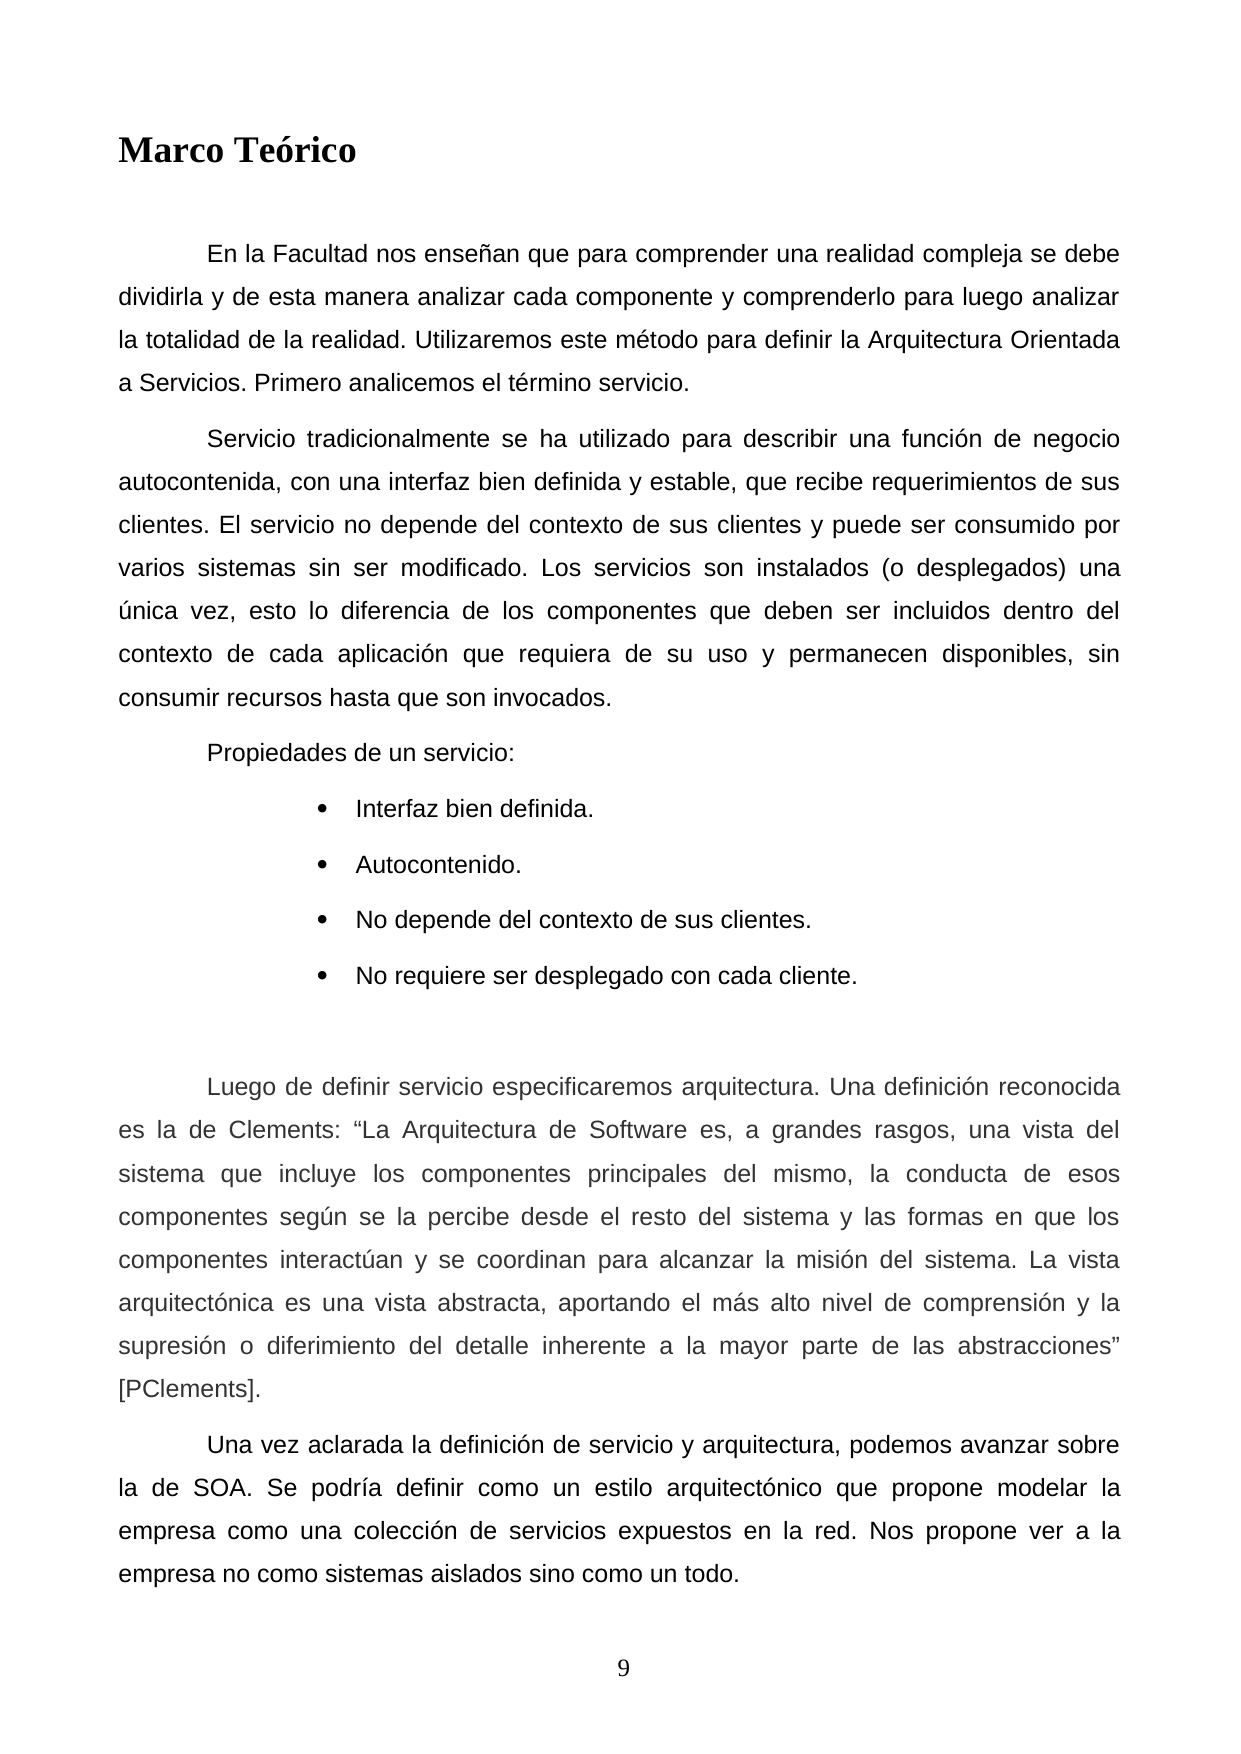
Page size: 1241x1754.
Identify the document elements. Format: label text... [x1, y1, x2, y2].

text En la Facultad nos enseñan que para comprender una realidad compleja se debe dividirla y de esta manera analizar cada componente y comprenderlo para luego analizar la totalidad de la realidad. Utilizaremos este método para definir la Arquitectura Orientada a Servicios. Primero analicemos el término servicio. [118, 239, 1122, 397]
list Interfaz bien definida. [229, 794, 1122, 823]
text Propiedades de un servicio: [118, 738, 1122, 767]
text Luego de definir servicio especificaremos arquitectura. Una definición reconocida es la de Clements: “La Arquitectura de Software es, a grandes rasgos, una vista del sistema que incluye los componentes principales del mismo, la conducta de esos componentes según se la percibe desde el resto del sistema y las formas en que los componentes interactúan y se coordinan para alcanzar la misión del sistema. La vista arquitectónica es una vista abstracta, aportando el más alto nivel de comprensión y la supresión o diferimiento del detalle inherente a la mayor parte de las abstracciones” [PClements]. [118, 1072, 1122, 1403]
text Servicio tradicionalmente se ha utilizado para describir una función de negocio autocontenida, con una interfaz bien definida y estable, que recibe requerimientos de sus clientes. El servicio no depende del contexto de sus clientes y puede ser consumido por varios sistemas sin ser modificado. Los servicios son instalados (o desplegados) una única vez, esto lo diferencia de los componentes que deben ser incluidos dentro del contexto de cada aplicación que requiera de su uso y permanecen disponibles, sin consumir recursos hasta que son invocados. [118, 424, 1122, 711]
text Una vez aclarada la definición de servicio y arquitectura, podemos avanzar sobre la de SOA. Se podría definir como un estilo arquitectónico que propone modelar la empresa como una colección de servicios expuestos en la red. Nos propone ver a la empresa no como sistemas aislados sino como un todo. [118, 1430, 1122, 1588]
list Autocontenido. [229, 849, 1122, 878]
subtitle Marco Teórico [118, 128, 1122, 171]
list No depende del contexto de sus clientes. [229, 905, 1122, 934]
list No requiere ser desplegado con cada cliente. [229, 961, 1122, 990]
